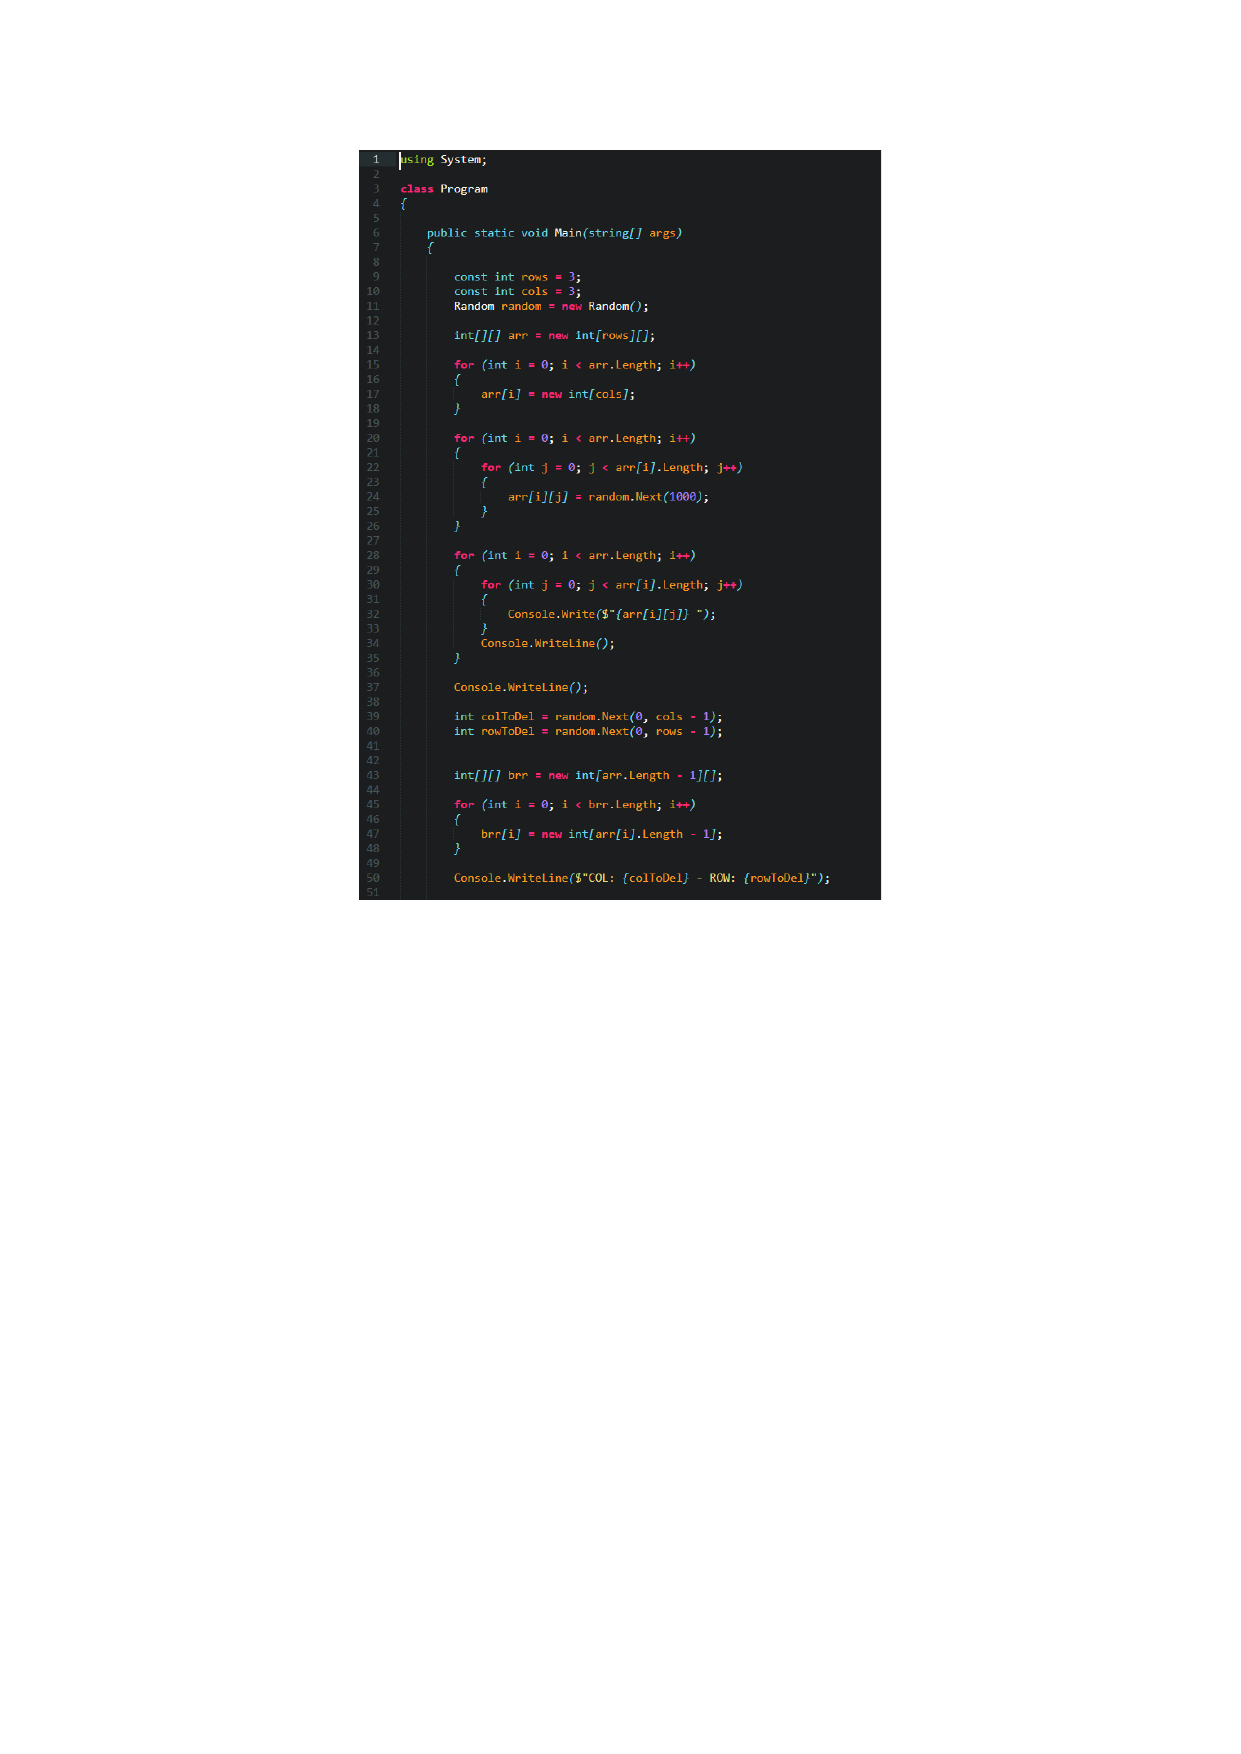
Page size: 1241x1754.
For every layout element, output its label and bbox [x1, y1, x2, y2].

picture [359, 150, 882, 900]
